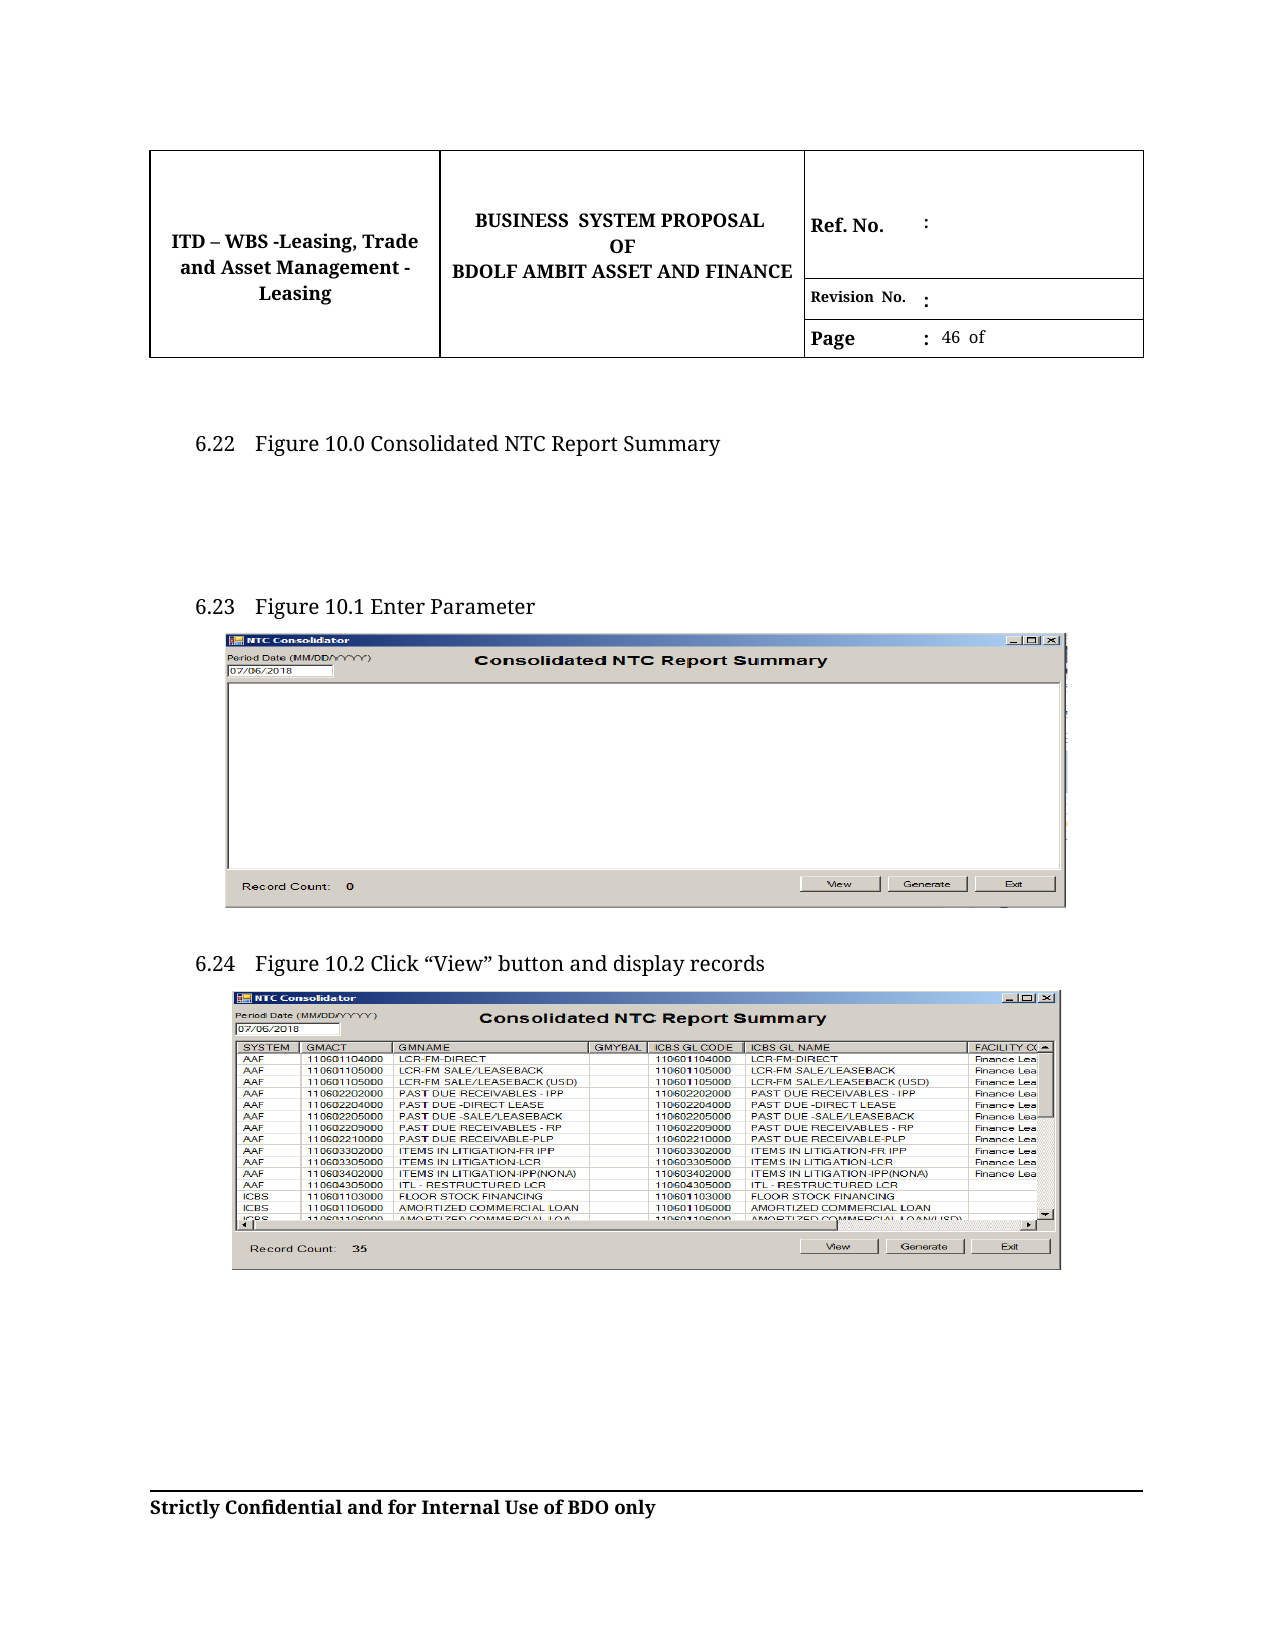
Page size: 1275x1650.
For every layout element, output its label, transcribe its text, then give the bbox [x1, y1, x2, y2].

list Figure 10.0 Consolidated NTC Report Summary [195, 429, 1143, 457]
list Figure 10.2 Click “View” button and display records [195, 949, 1143, 977]
list Figure 10.1 Enter Parameter [195, 592, 1143, 621]
picture [231, 990, 1062, 1270]
picture [225, 633, 1068, 908]
